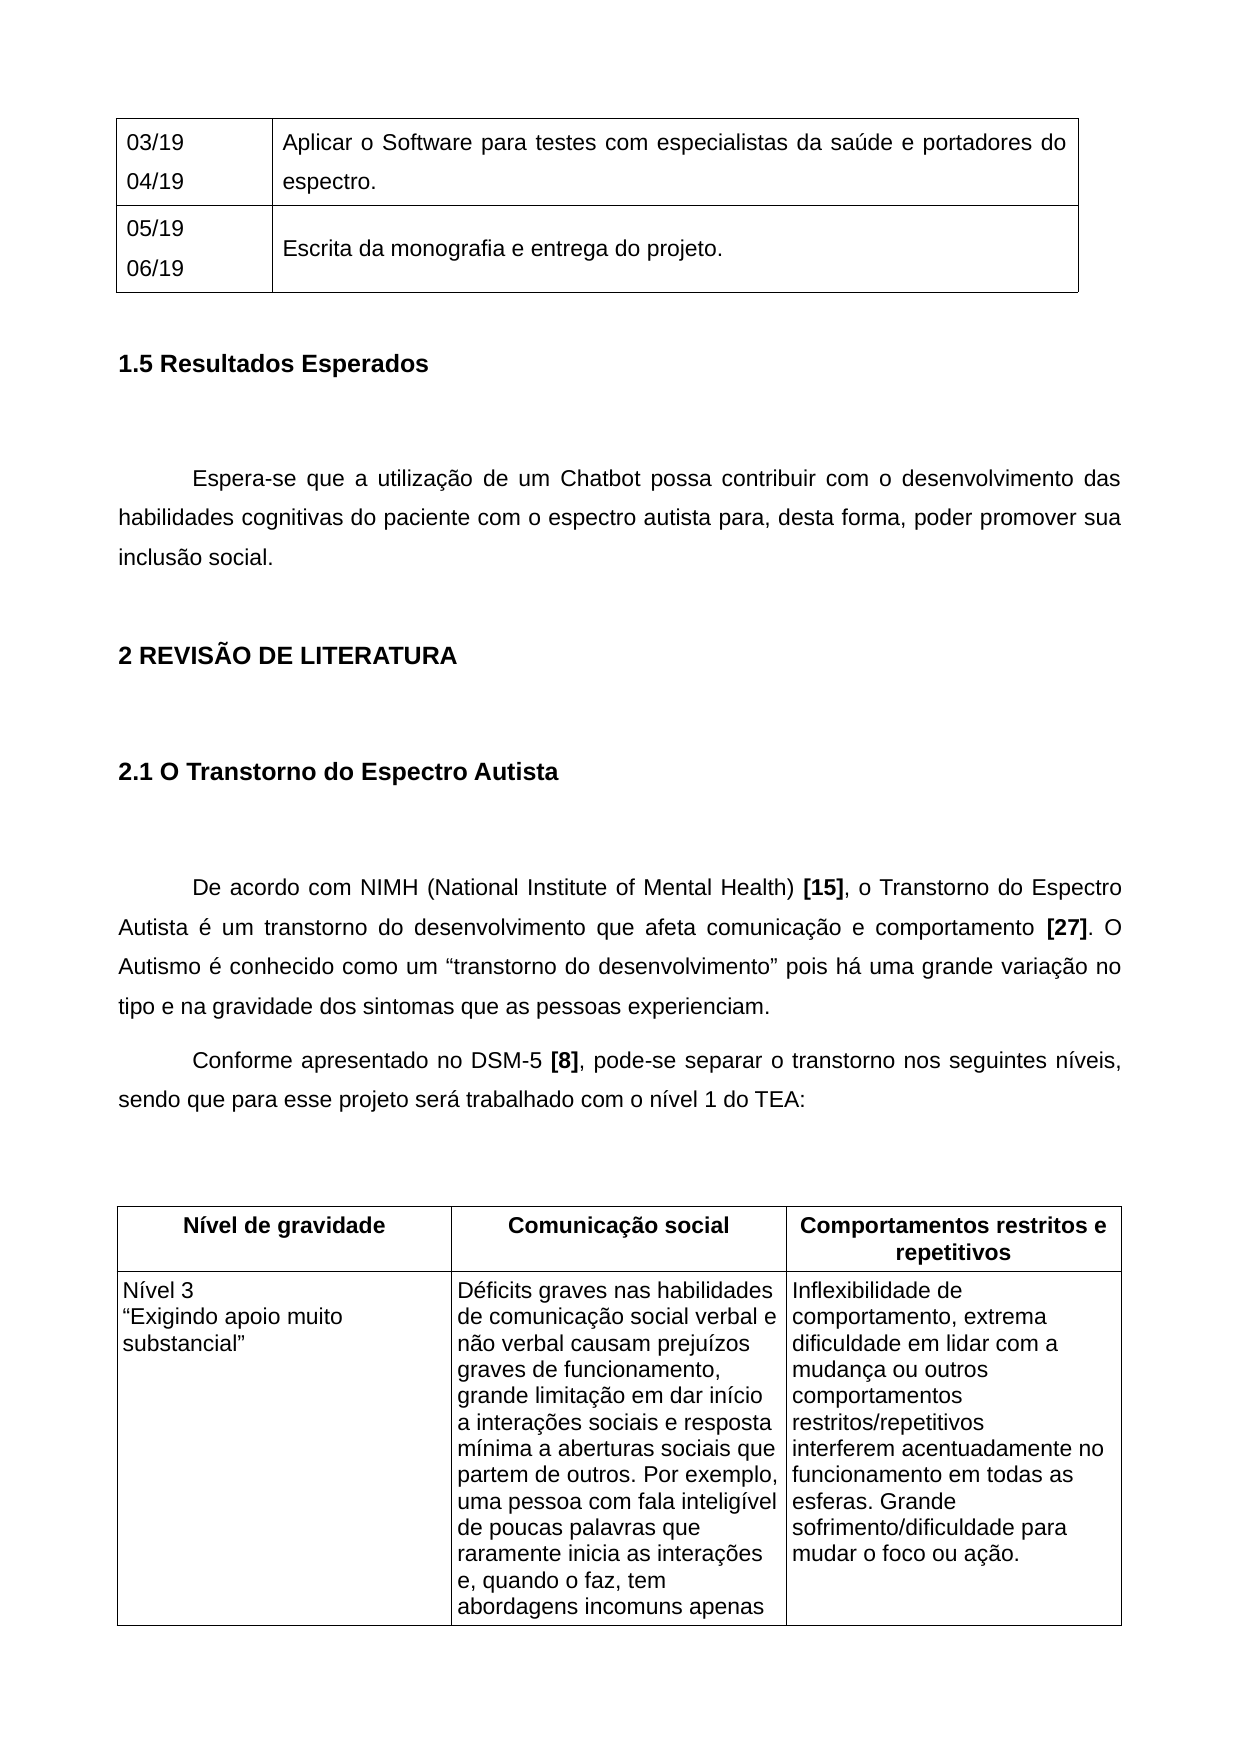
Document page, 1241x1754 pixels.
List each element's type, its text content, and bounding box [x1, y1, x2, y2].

table_header Nível de gravidade [118, 1207, 451, 1271]
text De acordo com NIMH (National Institute of Mental Health) [15], o Transtorno do Espectro Autista é um transtorno do desenvolvimento que afeta comunicação e comportamento [27]. O Autismo é conhecido como um “transtorno do desenvolvimento” pois há uma grande variação no tipo e na gravidade dos sintomas que as pessoas experienciam. [118, 872, 1122, 1019]
table_header Comunicação social [452, 1207, 786, 1271]
table_header Comportamentos restritos e repetitivos [787, 1207, 1121, 1271]
table_cell Inflexibilidade de comportamento, extrema dificuldade em lidar com a mudança ou outros comportamentos restritos/repetitivos interferem acentuadamente no funcionamento em todas as esferas. Grande sofrimento/dificuldade para mudar o foco ou ação. [787, 1272, 1121, 1625]
table_cell Nível 3 “Exigindo apoio muito substancial” [118, 1272, 451, 1625]
table_cell Aplicar o Software para testes com especialistas da saúde e portadores do espectro. [273, 119, 1078, 205]
table_cell Déficits graves nas habilidades de comunicação social verbal e não verbal causam prejuízos graves de funcionamento, grande limitação em dar início a interações sociais e resposta mínima a aberturas sociais que partem de outros. Por exemplo, uma pessoa com fala inteligível de poucas palavras que raramente inicia as interações e, quando o faz, tem abordagens incomuns apenas [452, 1272, 786, 1625]
text Conforme apresentado no DSM-5 [8], pode-se separar o transtorno nos seguintes níveis, sendo que para esse projeto será trabalhado com o nível 1 do TEA: [118, 1047, 1122, 1113]
table_cell Escrita da monografia e entrega do projeto. [273, 206, 1078, 292]
text 1.5 Resultados Esperados [118, 349, 1122, 378]
text 2 REVISÃO DE LITERATURA [118, 641, 1122, 670]
table_cell 03/19 04/19 [117, 119, 272, 205]
text 2.1 O Transtorno do Espectro Autista [118, 756, 1122, 785]
table_cell 05/19 06/19 [117, 206, 272, 292]
text Espera-se que a utilização de um Chatbot possa contribuir com o desenvolvimento das habilidades cognitivas do paciente com o espectro autista para, desta forma, poder promover sua inclusão social. [118, 465, 1122, 570]
